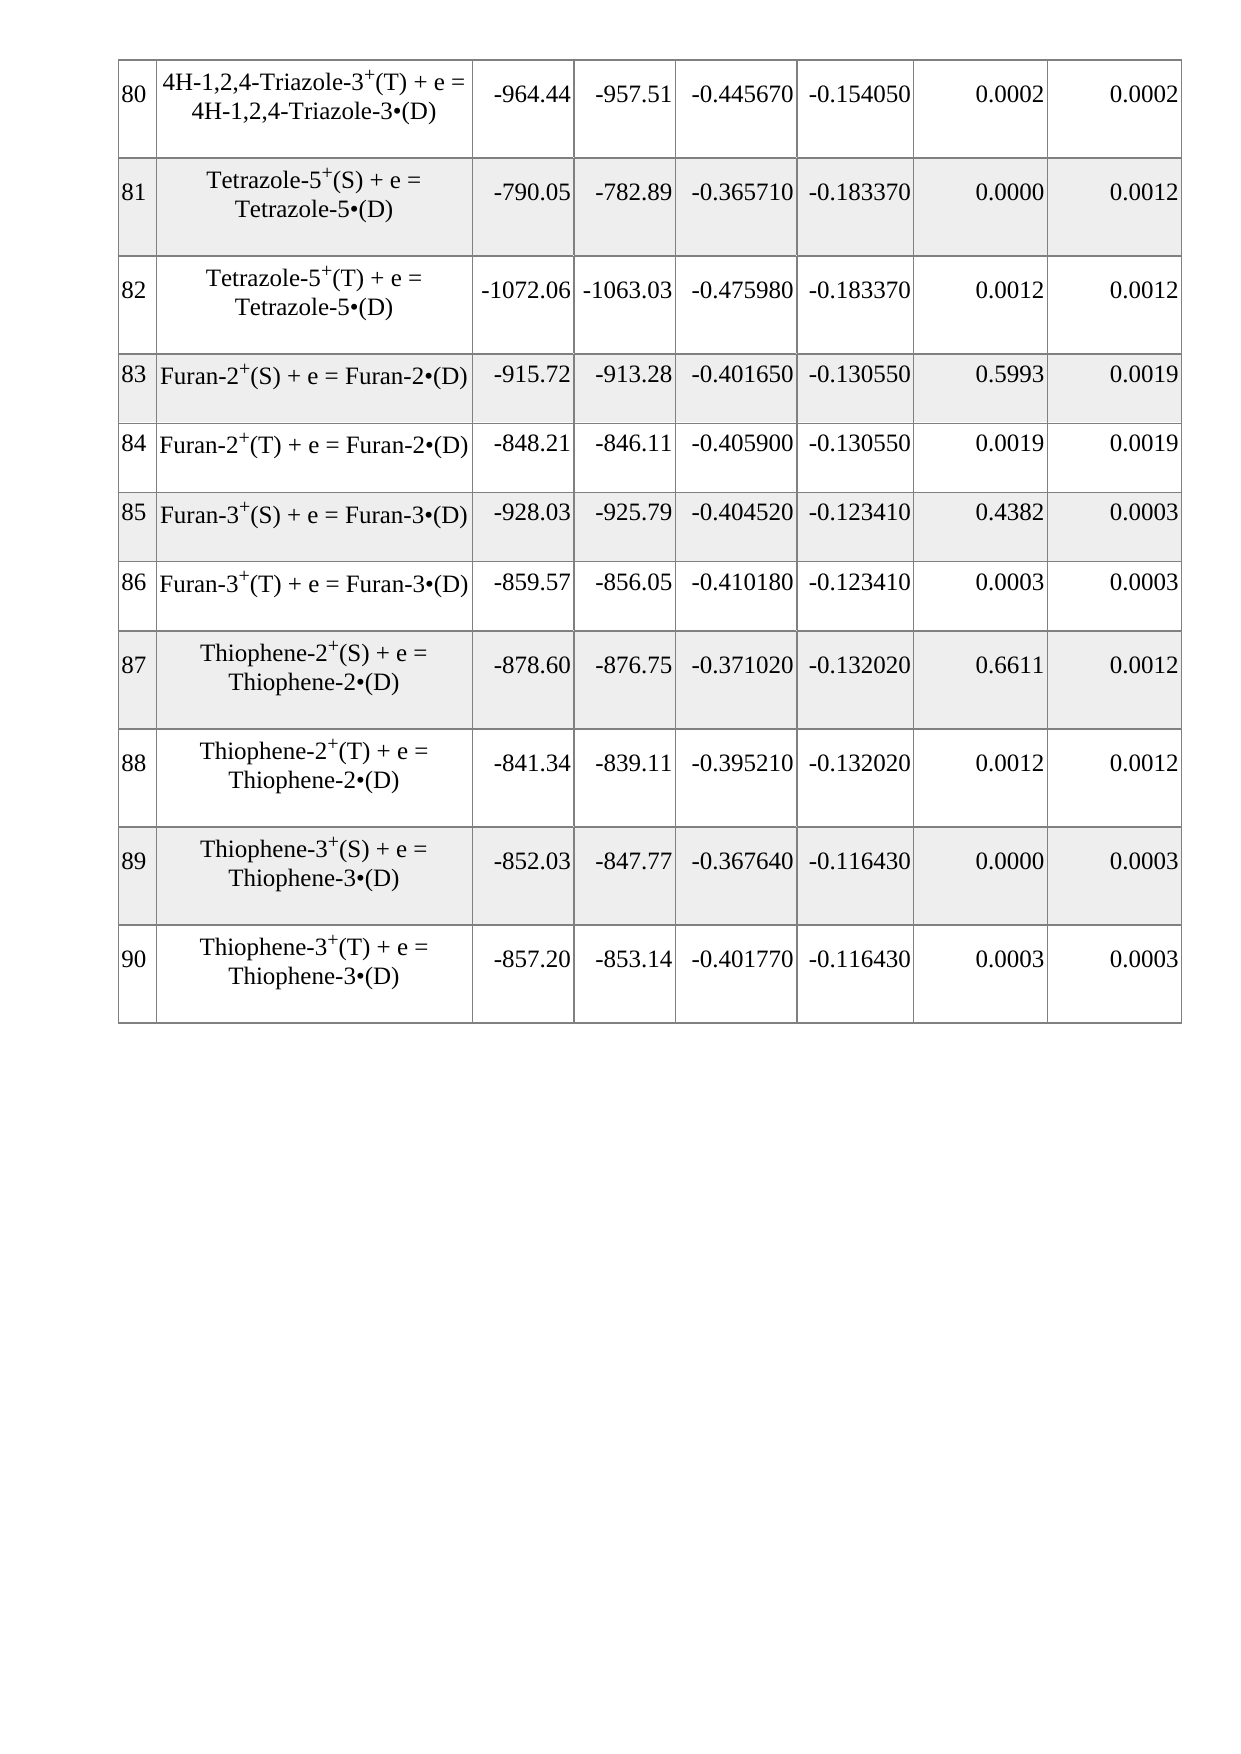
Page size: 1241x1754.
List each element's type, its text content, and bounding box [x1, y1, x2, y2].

table_cell Thiophene-3+(T) + e = Thiophene-3•(D) [157, 926, 472, 1022]
table_cell 88 [119, 730, 156, 826]
table_cell 82 [119, 257, 156, 353]
table_cell -0.395210 [676, 730, 796, 826]
table_cell Thiophene-3+(S) + e = Thiophene-3•(D) [157, 828, 472, 924]
table_cell -928.03 [473, 493, 573, 561]
table_cell Tetrazole-5+(S) + e = Tetrazole-5•(D) [157, 159, 472, 255]
table_cell -0.405900 [676, 424, 796, 492]
table_cell -0.132020 [798, 730, 913, 826]
table_cell 0.0002 [914, 61, 1047, 157]
table_cell 0.0003 [1048, 493, 1181, 561]
table_cell -1063.03 [575, 257, 675, 353]
table_cell Furan-2+(S) + e = Furan-2•(D) [157, 355, 472, 422]
table_cell 0.0003 [914, 562, 1047, 630]
table_cell 0.0003 [914, 926, 1047, 1022]
table_cell Thiophene-2+(S) + e = Thiophene-2•(D) [157, 632, 472, 728]
table_cell -841.34 [473, 730, 573, 826]
table_cell -0.123410 [798, 493, 913, 561]
table_cell -878.60 [473, 632, 573, 728]
table_cell Tetrazole-5+(T) + e = Tetrazole-5•(D) [157, 257, 472, 353]
table_cell -856.05 [575, 562, 675, 630]
table_cell 4H-1,2,4-Triazole-3+(T) + e = 4H-1,2,4-Triazole-3•(D) [157, 61, 472, 157]
table_cell -915.72 [473, 355, 573, 422]
table_cell -848.21 [473, 424, 573, 492]
table_cell 0.0000 [914, 159, 1047, 255]
table_cell -1072.06 [473, 257, 573, 353]
table_cell -0.154050 [798, 61, 913, 157]
table_cell -790.05 [473, 159, 573, 255]
table_cell 0.0012 [1048, 159, 1181, 255]
table_cell -0.116430 [798, 926, 913, 1022]
table_cell -857.20 [473, 926, 573, 1022]
table_cell 90 [119, 926, 156, 1022]
table_cell 0.5993 [914, 355, 1047, 422]
table_cell -782.89 [575, 159, 675, 255]
table_cell -925.79 [575, 493, 675, 561]
table_cell -0.445670 [676, 61, 796, 157]
table_cell 0.0012 [1048, 632, 1181, 728]
table_cell -0.367640 [676, 828, 796, 924]
table_cell -853.14 [575, 926, 675, 1022]
table_cell Furan-2+(T) + e = Furan-2•(D) [157, 424, 472, 492]
table_cell 0.0019 [1048, 355, 1181, 422]
table_cell -847.77 [575, 828, 675, 924]
table_cell -0.404520 [676, 493, 796, 561]
table_cell -0.401770 [676, 926, 796, 1022]
table_cell -0.116430 [798, 828, 913, 924]
table_cell 0.0019 [914, 424, 1047, 492]
table_cell 87 [119, 632, 156, 728]
table_cell -957.51 [575, 61, 675, 157]
table_cell -0.475980 [676, 257, 796, 353]
table_cell 0.0019 [1048, 424, 1181, 492]
table_cell 0.0002 [1048, 61, 1181, 157]
table_cell 86 [119, 562, 156, 630]
table_cell 0.0003 [1048, 562, 1181, 630]
table_cell 0.0012 [914, 730, 1047, 826]
table_cell -0.401650 [676, 355, 796, 422]
table_cell -846.11 [575, 424, 675, 492]
table_cell 0.0003 [1048, 828, 1181, 924]
table_cell -839.11 [575, 730, 675, 826]
table_cell 0.6611 [914, 632, 1047, 728]
table_cell 0.0000 [914, 828, 1047, 924]
table_cell Furan-3+(T) + e = Furan-3•(D) [157, 562, 472, 630]
table_cell 84 [119, 424, 156, 492]
table_cell -0.183370 [798, 159, 913, 255]
table_cell -0.130550 [798, 424, 913, 492]
table_cell -964.44 [473, 61, 573, 157]
table_cell 0.0012 [914, 257, 1047, 353]
table_cell -0.132020 [798, 632, 913, 728]
table_cell 83 [119, 355, 156, 422]
table_cell -0.130550 [798, 355, 913, 422]
table_cell -876.75 [575, 632, 675, 728]
table_cell -859.57 [473, 562, 573, 630]
table_cell 80 [119, 61, 156, 157]
table_cell 81 [119, 159, 156, 255]
table_cell -913.28 [575, 355, 675, 422]
table_cell 0.4382 [914, 493, 1047, 561]
table_cell -852.03 [473, 828, 573, 924]
table_cell 89 [119, 828, 156, 924]
table_cell -0.410180 [676, 562, 796, 630]
table_cell 0.0012 [1048, 730, 1181, 826]
table_cell -0.123410 [798, 562, 913, 630]
table_cell 0.0012 [1048, 257, 1181, 353]
table_cell 85 [119, 493, 156, 561]
table_cell Thiophene-2+(T) + e = Thiophene-2•(D) [157, 730, 472, 826]
table_cell -0.371020 [676, 632, 796, 728]
table_cell -0.183370 [798, 257, 913, 353]
table_cell -0.365710 [676, 159, 796, 255]
table_cell Furan-3+(S) + e = Furan-3•(D) [157, 493, 472, 561]
table_cell 0.0003 [1048, 926, 1181, 1022]
